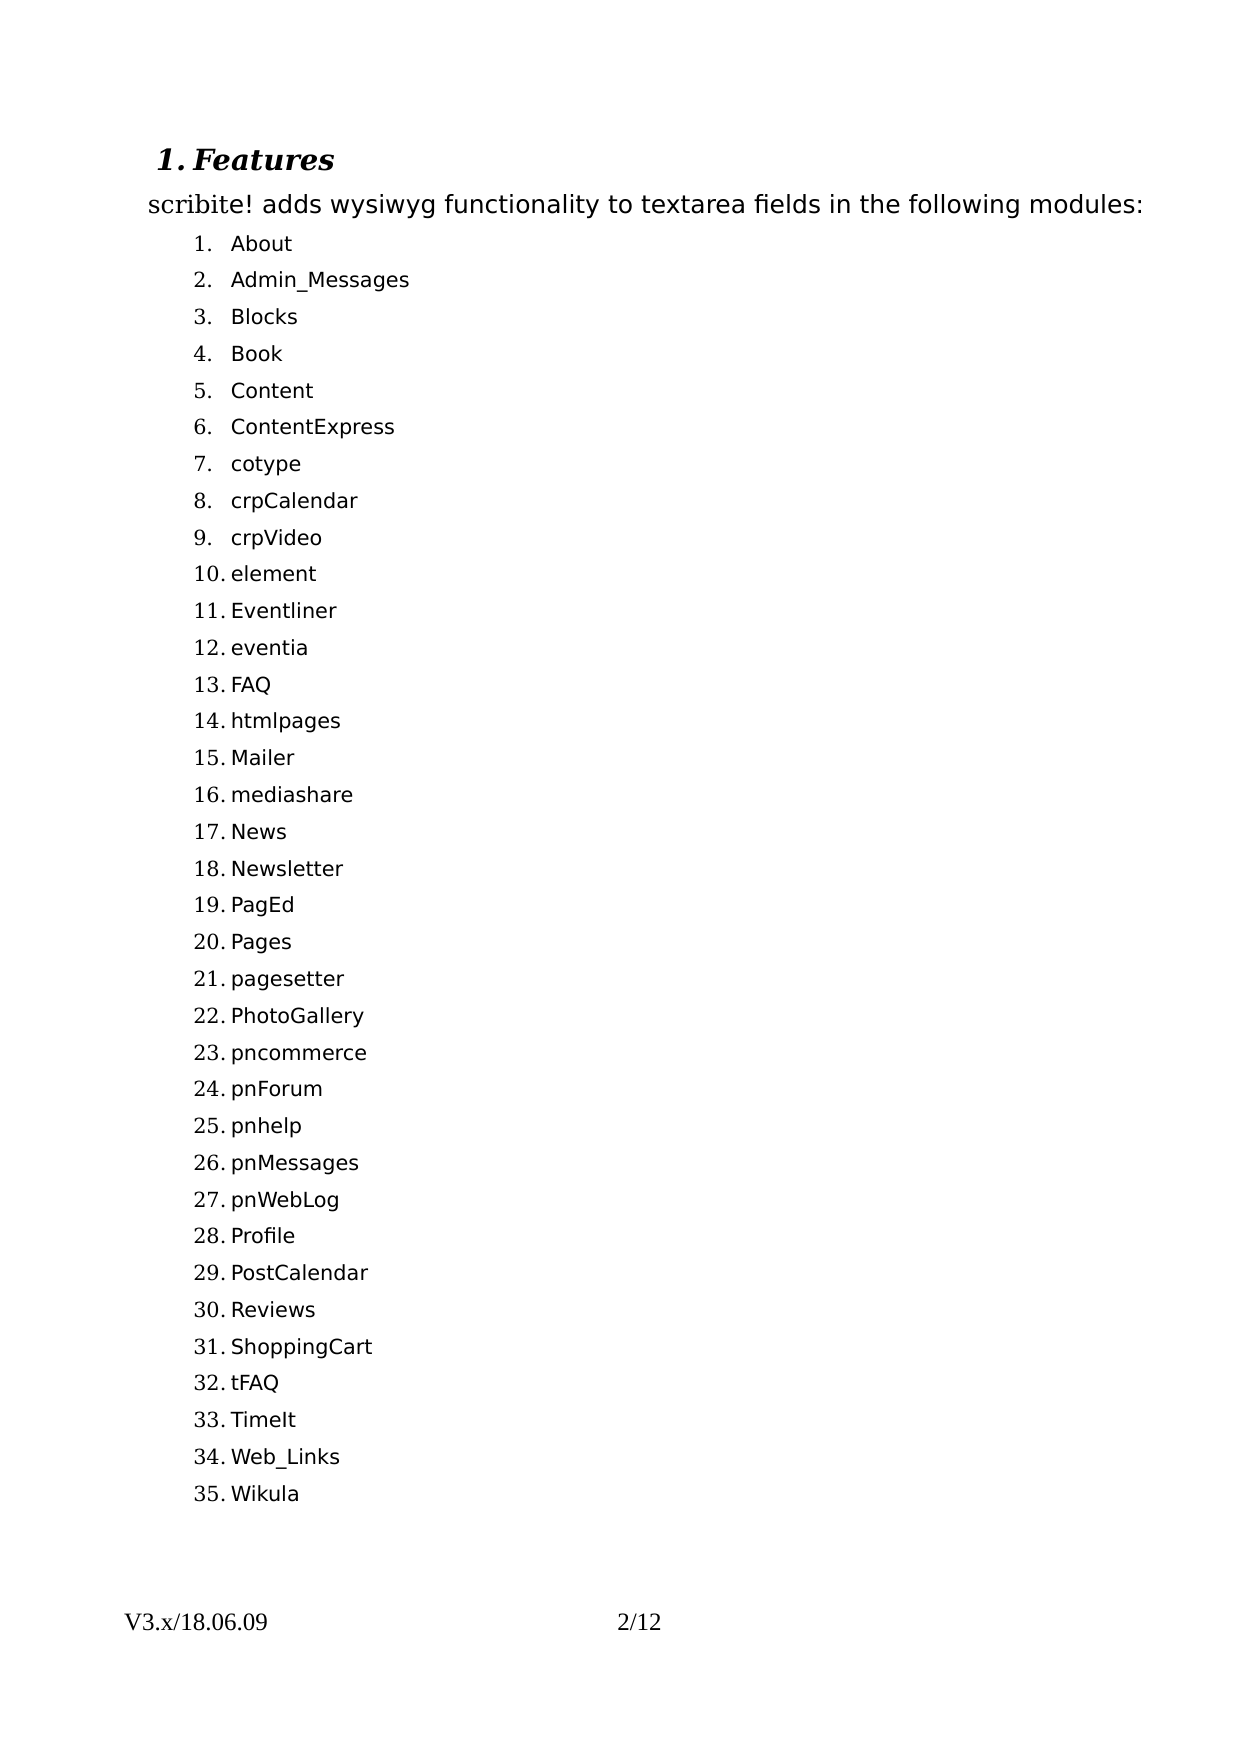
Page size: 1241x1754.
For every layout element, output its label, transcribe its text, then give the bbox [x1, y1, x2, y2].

text scribite! adds wysiwyg functionality to textarea fields in the following modules: [148, 190, 1160, 219]
list TimeIt [193, 1408, 1160, 1432]
list crpVideo [193, 526, 1160, 550]
list Wikula [193, 1482, 1160, 1506]
list Book [193, 342, 1160, 366]
list pnhelp [193, 1114, 1160, 1138]
list pnWebLog [193, 1188, 1160, 1212]
list Mailer [193, 746, 1160, 771]
list Pages [193, 930, 1160, 954]
list htmlpages [193, 709, 1160, 734]
list PostCalendar [193, 1261, 1160, 1285]
list Blocks [193, 305, 1160, 329]
list eventia [193, 636, 1160, 660]
list PhotoGallery [193, 1004, 1160, 1028]
list About [193, 232, 1160, 256]
list pnForum [193, 1077, 1160, 1102]
list ShoppingCart [193, 1335, 1160, 1359]
list tFAQ [193, 1371, 1160, 1396]
list PagEd [193, 893, 1160, 918]
list News [193, 820, 1160, 844]
list element [193, 562, 1160, 587]
list Reviews [193, 1298, 1160, 1322]
list Newsletter [193, 857, 1160, 881]
list Eventliner [193, 599, 1160, 623]
subtitle Features [156, 143, 1160, 177]
list pnMessages [193, 1151, 1160, 1175]
list pncommerce [193, 1041, 1160, 1065]
list ContentExpress [193, 415, 1160, 440]
list pagesetter [193, 967, 1160, 991]
list Content [193, 379, 1160, 403]
list Admin_Messages [193, 268, 1160, 293]
list mediashare [193, 783, 1160, 807]
list Profile [193, 1224, 1160, 1249]
list FAQ [193, 673, 1160, 697]
list cotype [193, 452, 1160, 476]
list crpCalendar [193, 489, 1160, 513]
list Web_Links [193, 1445, 1160, 1469]
